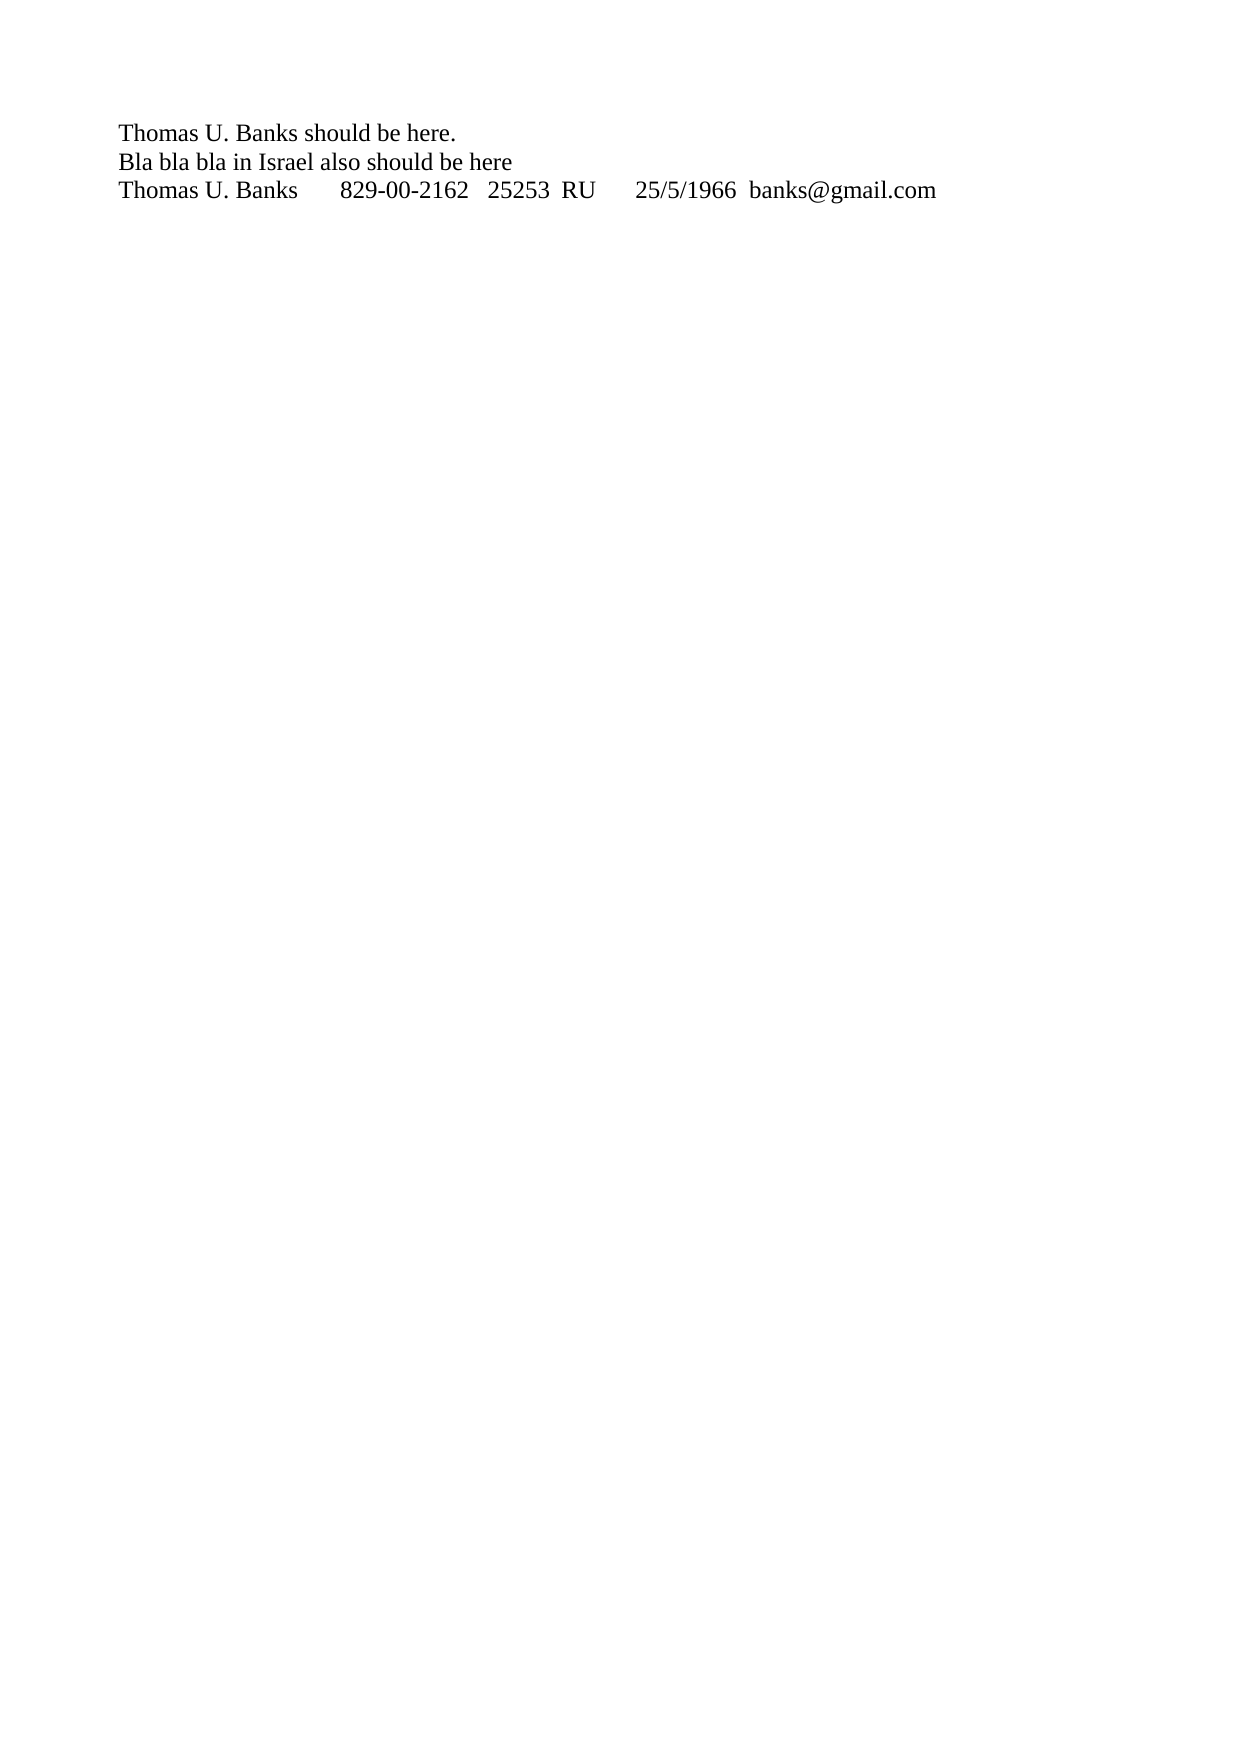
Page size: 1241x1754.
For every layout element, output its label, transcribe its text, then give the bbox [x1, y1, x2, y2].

text Thomas U. Banks should be here. Bla bla bla in Israel also should be here Thomas U. Banks 829-00-2162 25253 RU 25/5/1966 banks@gmail.com [118, 118, 1122, 204]
